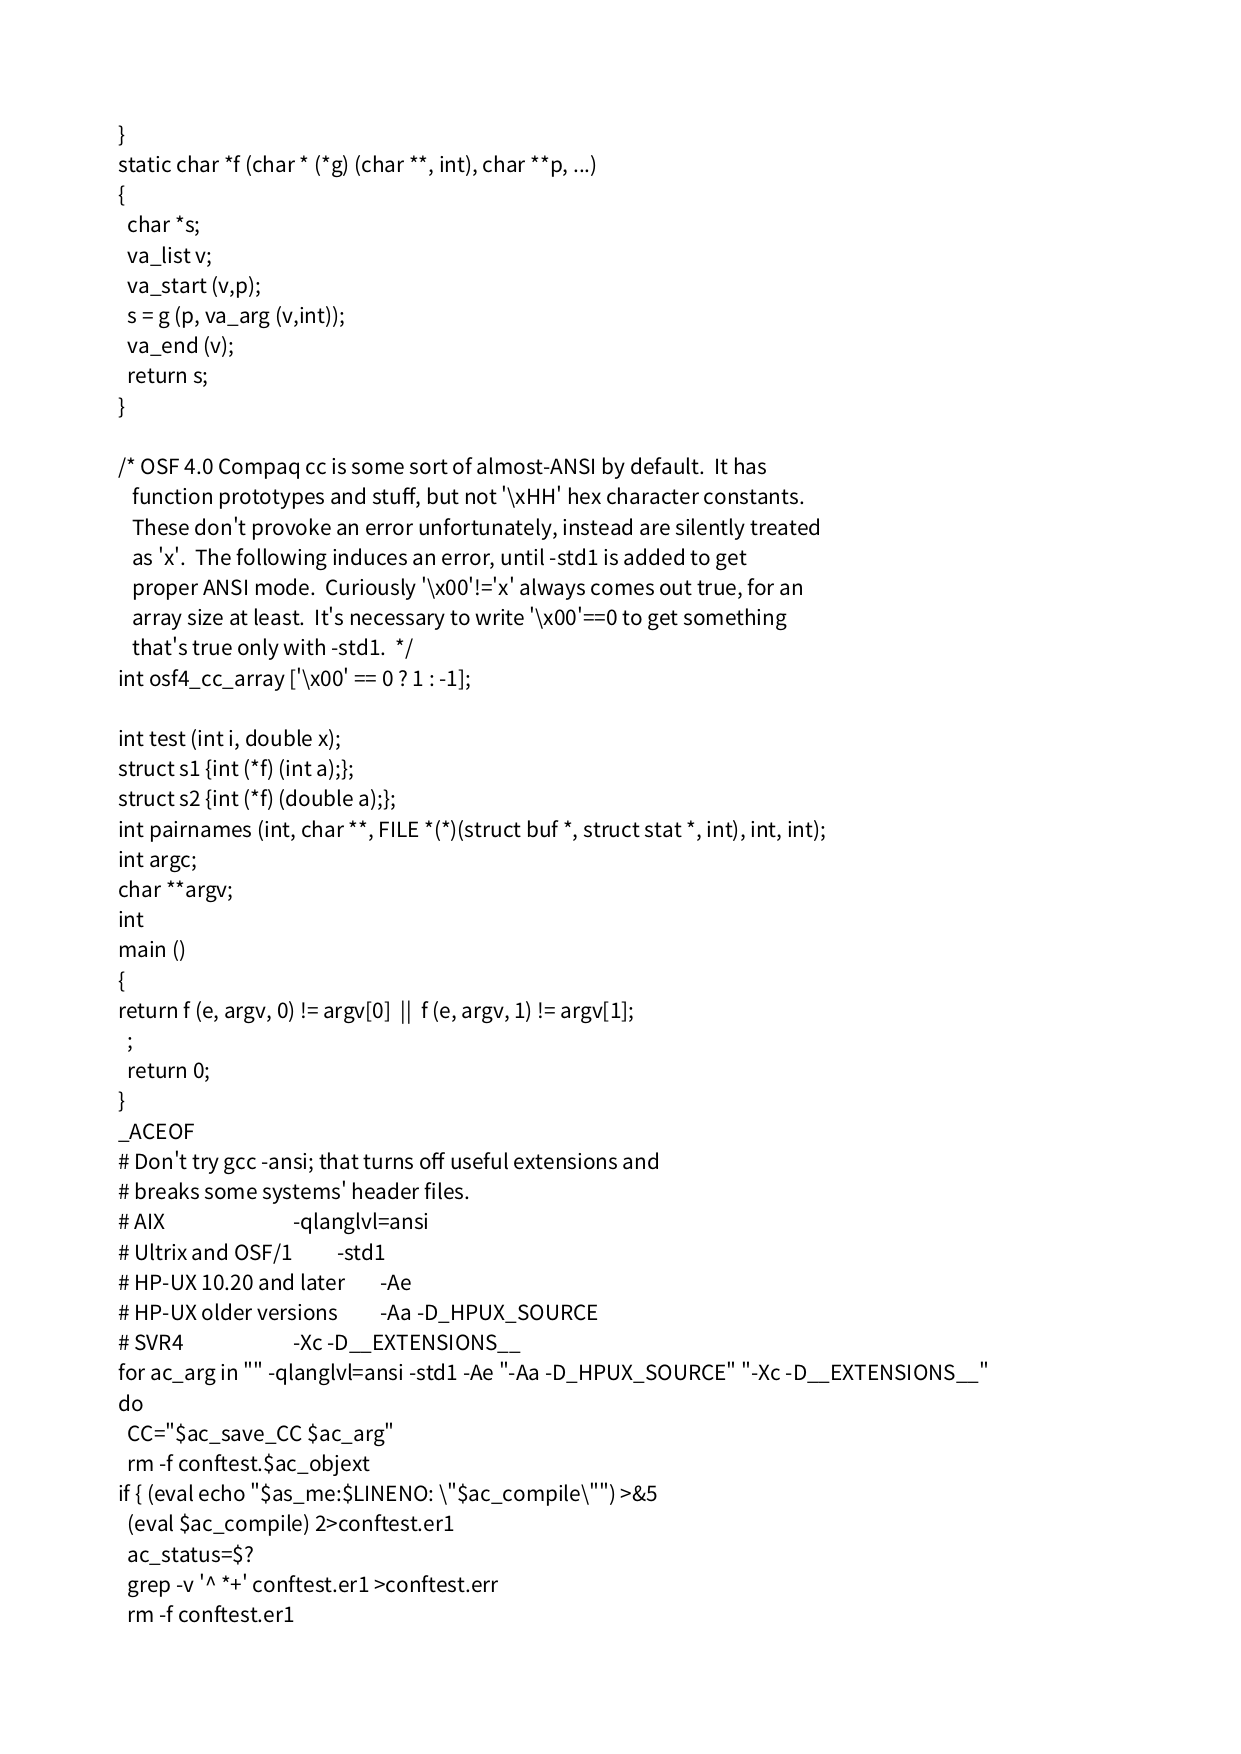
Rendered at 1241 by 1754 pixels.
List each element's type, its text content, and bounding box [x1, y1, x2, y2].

text int pairnames (int, char **, FILE *(*)(struct buf *, struct stat *, int), int, int); [118, 813, 1122, 843]
text grep -v '^ *+' conftest.er1 >conftest.err [118, 1568, 1122, 1598]
text if { (eval echo "$as_me:$LINENO: \"$ac_compile\"") >&5 [118, 1477, 1122, 1508]
text va_start (v,p); [118, 269, 1122, 299]
text # SVR4 -Xc -D__EXTENSIONS__ [118, 1326, 1122, 1357]
text /* OSF 4.0 Compaq cc is some sort of almost-ANSI by default. It has [118, 450, 1122, 481]
text main () [118, 934, 1122, 964]
text (eval $ac_compile) 2>conftest.er1 [118, 1508, 1122, 1538]
text char **argv; [118, 873, 1122, 903]
text } [118, 390, 1122, 420]
text as 'x'. The following induces an error, until -std1 is added to get [118, 541, 1122, 571]
text array size at least. It's necessary to write '\x00'==0 to get something [118, 601, 1122, 632]
text # Don't try gcc -ansi; that turns off useful extensions and [118, 1145, 1122, 1175]
text rm -f conftest.$ac_objext [118, 1447, 1122, 1477]
text va_end (v); [118, 329, 1122, 360]
text do [118, 1387, 1122, 1417]
text These don't provoke an error unfortunately, instead are silently treated [118, 511, 1122, 541]
text struct s1 {int (*f) (int a);}; [118, 752, 1122, 783]
text int [118, 903, 1122, 934]
text # breaks some systems' header files. [118, 1175, 1122, 1206]
text int osf4_cc_array ['\x00' == 0 ? 1 : -1]; [118, 662, 1122, 692]
text CC="$ac_save_CC $ac_arg" [118, 1417, 1122, 1447]
text struct s2 {int (*f) (double a);}; [118, 783, 1122, 813]
text # AIX -qlanglvl=ansi [118, 1206, 1122, 1236]
text char *s; [118, 209, 1122, 239]
text function prototypes and stuff, but not '\xHH' hex character constants. [118, 481, 1122, 511]
text } [118, 1085, 1122, 1115]
text s = g (p, va_arg (v,int)); [118, 299, 1122, 329]
text va_list v; [118, 239, 1122, 269]
text # HP-UX 10.20 and later -Ae [118, 1266, 1122, 1296]
text { [118, 178, 1122, 209]
text # Ultrix and OSF/1 -std1 [118, 1236, 1122, 1266]
text _ACEOF [118, 1115, 1122, 1145]
text static char *f (char * (*g) (char **, int), char **p, ...) [118, 148, 1122, 178]
text return s; [118, 360, 1122, 390]
text that's true only with -std1. */ [118, 632, 1122, 662]
text # HP-UX older versions -Aa -D_HPUX_SOURCE [118, 1296, 1122, 1326]
text int argc; [118, 843, 1122, 873]
text ac_status=$? [118, 1538, 1122, 1568]
text rm -f conftest.er1 [118, 1598, 1122, 1628]
text return 0; [118, 1054, 1122, 1085]
text { [118, 964, 1122, 994]
text for ac_arg in "" -qlanglvl=ansi -std1 -Ae "-Aa -D_HPUX_SOURCE" "-Xc -D__EXTENSIONS__" [118, 1357, 1122, 1387]
text } [118, 118, 1122, 148]
text return f (e, argv, 0) != argv[0] || f (e, argv, 1) != argv[1]; [118, 994, 1122, 1024]
text ; [118, 1024, 1122, 1054]
text int test (int i, double x); [118, 722, 1122, 752]
text proper ANSI mode. Curiously '\x00'!='x' always comes out true, for an [118, 571, 1122, 601]
